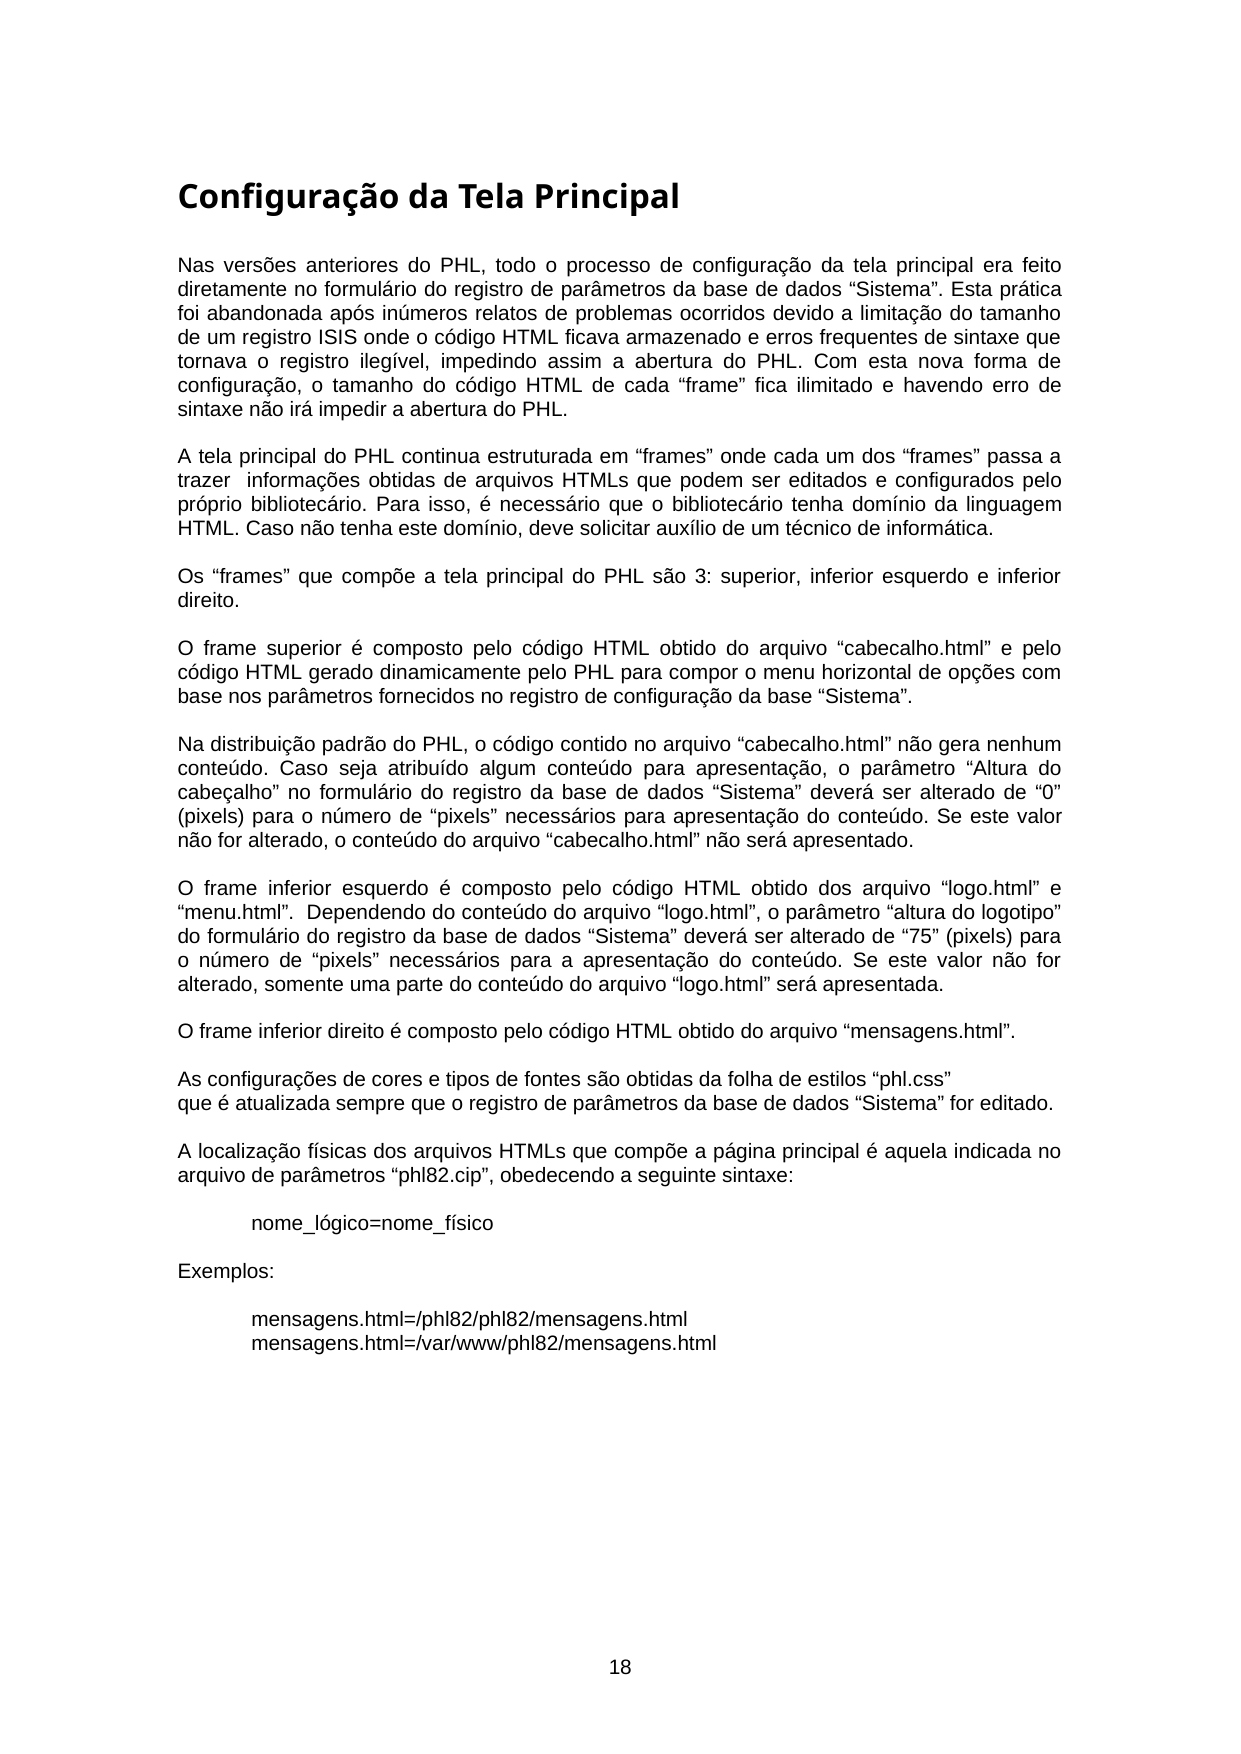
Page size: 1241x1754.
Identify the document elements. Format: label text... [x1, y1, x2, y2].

text Nas versões anteriores do PHL, todo o processo de configuração da tela principal era feito diretamente no formulário do registro de parâmetros da base de dados “Sistema”. Esta prática foi abandonada após inúmeros relatos de problemas ocorridos devido a limitação do tamanho de um registro ISIS onde o código HTML ficava armazenado e erros frequentes de sintaxe que tornava o registro ilegível, impedindo assim a abertura do PHL. Com esta nova forma de configuração, o tamanho do código HTML de cada “frame” fica ilimitado e havendo erro de sintaxe não irá impedir a abertura do PHL. [177, 253, 1063, 420]
text A tela principal do PHL continua estruturada em “frames” onde cada um dos “frames” passa a trazer informações obtidas de arquivos HTMLs que podem ser editados e configurados pelo próprio bibliotecário. Para isso, é necessário que o bibliotecário tenha domínio da linguagem HTML. Caso não tenha este domínio, deve solicitar auxílio de um técnico de informática. [177, 444, 1063, 540]
subtitle Configuração da Tela Principal [177, 173, 1063, 218]
text O frame superior é composto pelo código HTML obtido do arquivo “cabecalho.html” e pelo código HTML gerado dinamicamente pelo PHL para compor o menu horizontal de opções com base nos parâmetros fornecidos no registro de configuração da base “Sistema”. [177, 636, 1063, 708]
text mensagens.html=/var/www/phl82/mensagens.html [251, 1331, 1063, 1355]
text O frame inferior direito é composto pelo código HTML obtido do arquivo “mensagens.html”. [177, 1019, 1063, 1043]
text que é atualizada sempre que o registro de parâmetros da base de dados “Sistema” for editado. [177, 1091, 1063, 1115]
text Exemplos: [177, 1259, 1063, 1283]
text O frame inferior esquerdo é composto pelo código HTML obtido dos arquivo “logo.html” e “menu.html”. Dependendo do conteúdo do arquivo “logo.html”, o parâmetro “altura do logotipo” do formulário do registro da base de dados “Sistema” deverá ser alterado de “75” (pixels) para o número de “pixels” necessários para a apresentação do conteúdo. Se este valor não for alterado, somente uma parte do conteúdo do arquivo “logo.html” será apresentada. [177, 876, 1063, 995]
text mensagens.html=/phl82/phl82/mensagens.html [251, 1307, 1063, 1331]
text nome_lógico=nome_físico [251, 1211, 1063, 1235]
text As configurações de cores e tipos de fontes são obtidas da folha de estilos “phl.css” [177, 1067, 1063, 1091]
text Na distribuição padrão do PHL, o código contido no arquivo “cabecalho.html” não gera nenhum conteúdo. Caso seja atribuído algum conteúdo para apresentação, o parâmetro “Altura do cabeçalho” no formulário do registro da base de dados “Sistema” deverá ser alterado de “0” (pixels) para o número de “pixels” necessários para apresentação do conteúdo. Se este valor não for alterado, o conteúdo do arquivo “cabecalho.html” não será apresentado. [177, 732, 1063, 852]
text Os “frames” que compõe a tela principal do PHL são 3: superior, inferior esquerdo e inferior direito. [177, 564, 1063, 612]
text A localização físicas dos arquivos HTMLs que compõe a página principal é aquela indicada no arquivo de parâmetros “phl82.cip”, obedecendo a seguinte sintaxe: [177, 1139, 1063, 1187]
